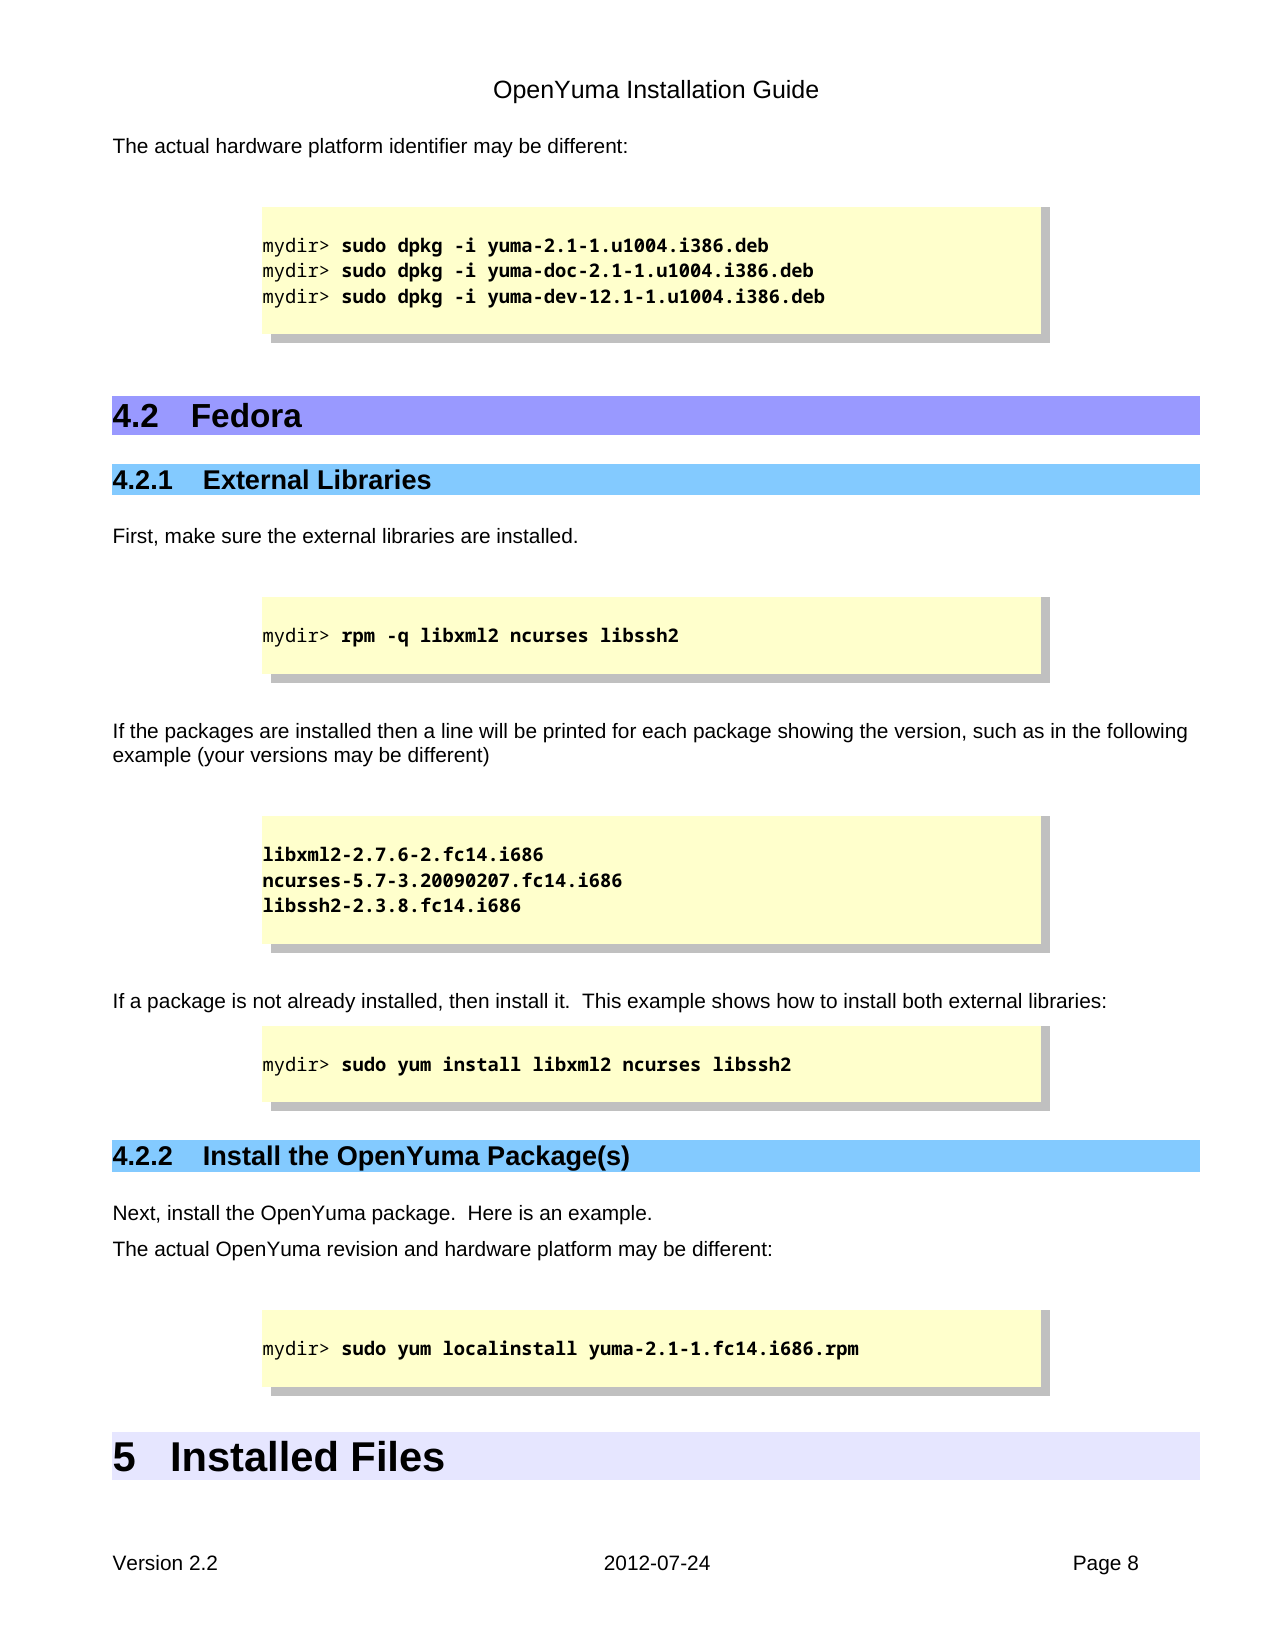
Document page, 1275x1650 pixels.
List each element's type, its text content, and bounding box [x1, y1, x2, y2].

text mydir> rpm -q libxml2 ncurses libssh2 [262, 623, 1041, 648]
text mydir> sudo yum localinstall yuma-2.1-1.fc14.i686.rpm [262, 1336, 1041, 1361]
text libxml2-2.7.6-2.fc14.i686 [262, 842, 1041, 867]
text The actual hardware platform identifier may be different: [112, 134, 1200, 158]
subtitle Installed Files [112, 1432, 1200, 1480]
text ncurses-5.7-3.20090207.fc14.i686 libssh2-2.3.8.fc14.i686 [262, 867, 1041, 918]
text mydir> sudo dpkg -i yuma-2.1-1.u1004.i386.deb [262, 232, 1041, 258]
text mydir> sudo dpkg -i yuma-doc-2.1-1.u1004.i386.deb [262, 258, 1041, 283]
text First, make sure the external libraries are installed. [112, 524, 1200, 548]
subtitle Fedora [112, 396, 1200, 435]
text If a package is not already installed, then install it. This example shows how to install both external libraries: [112, 989, 1200, 1013]
text mydir> sudo dpkg -i yuma-dev-12.1-1.u1004.i386.deb [262, 283, 1041, 309]
text Next, install the OpenYuma package. Here is an example. [112, 1201, 1200, 1225]
text mydir> sudo yum install libxml2 ncurses libssh2 [262, 1051, 1041, 1077]
text If the packages are installed then a line will be printed for each package showing the version, such as in the following example (your versions may be different) [112, 719, 1200, 767]
text The actual OpenYuma revision and hardware platform may be different: [112, 1237, 1200, 1261]
subtitle Install the OpenYuma Package(s) [112, 1140, 1200, 1172]
subtitle External Libraries [112, 464, 1200, 495]
